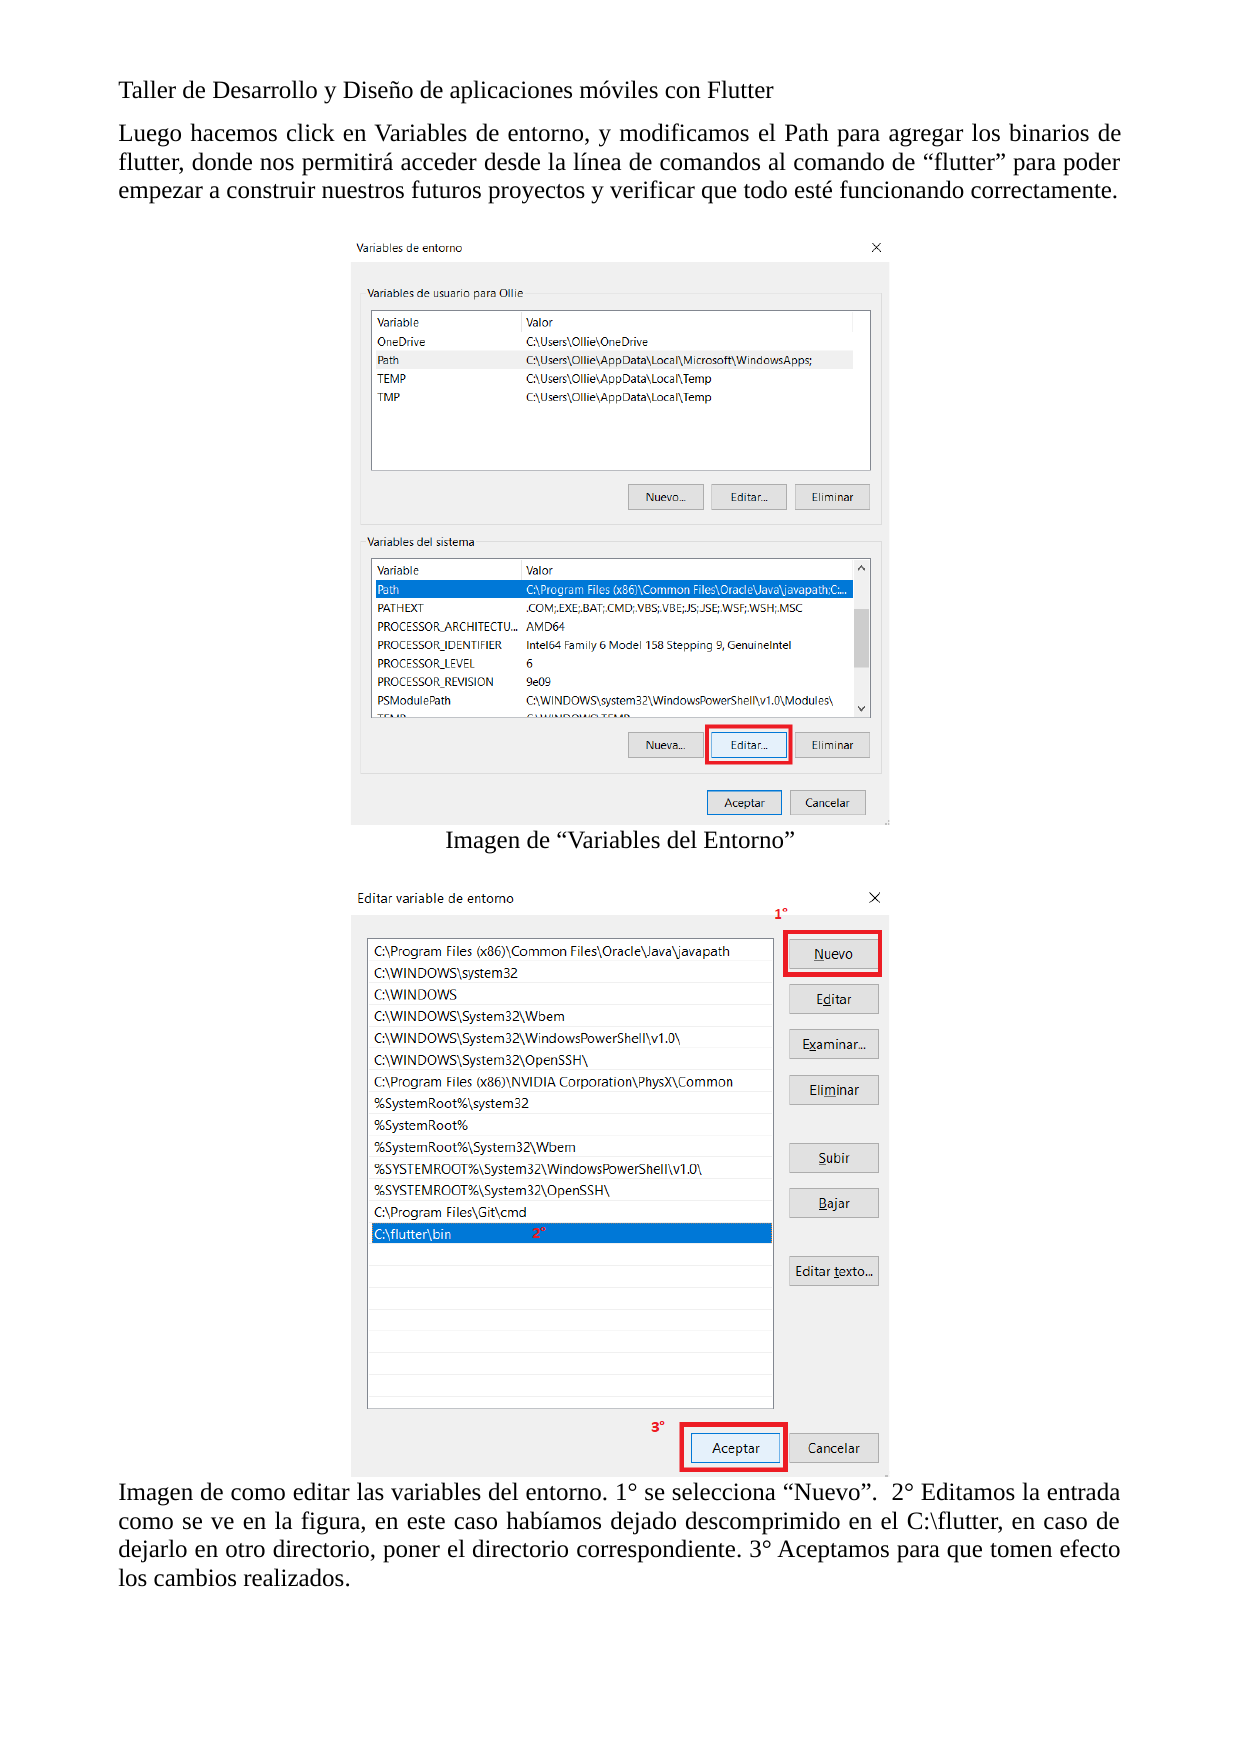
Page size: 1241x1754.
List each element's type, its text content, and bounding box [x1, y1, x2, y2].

picture [351, 882, 890, 1477]
text Luego hacemos click en Variables de entorno, y modificamos el Path para agregar los binarios de flutter, donde nos permitirá acceder desde la línea de comandos al comando de “flutter” para poder empezar a construir nuestros futuros proyectos y verificar que todo esté funcionando correctamente. [118, 118, 1122, 204]
picture [350, 233, 890, 825]
text Imagen de como editar las variables del entorno. 1° se selecciona “Nuevo”. 2° Editamos la entrada como se ve en la figura, en este caso habíamos dejado descomprimido en el C:\flutter, en caso de dejarlo en otro directorio, poner el directorio correspondiente. 3° Aceptamos para que tomen efecto los cambios realizados. [118, 1477, 1122, 1592]
text Imagen de “Variables del Entorno” [118, 825, 1122, 854]
